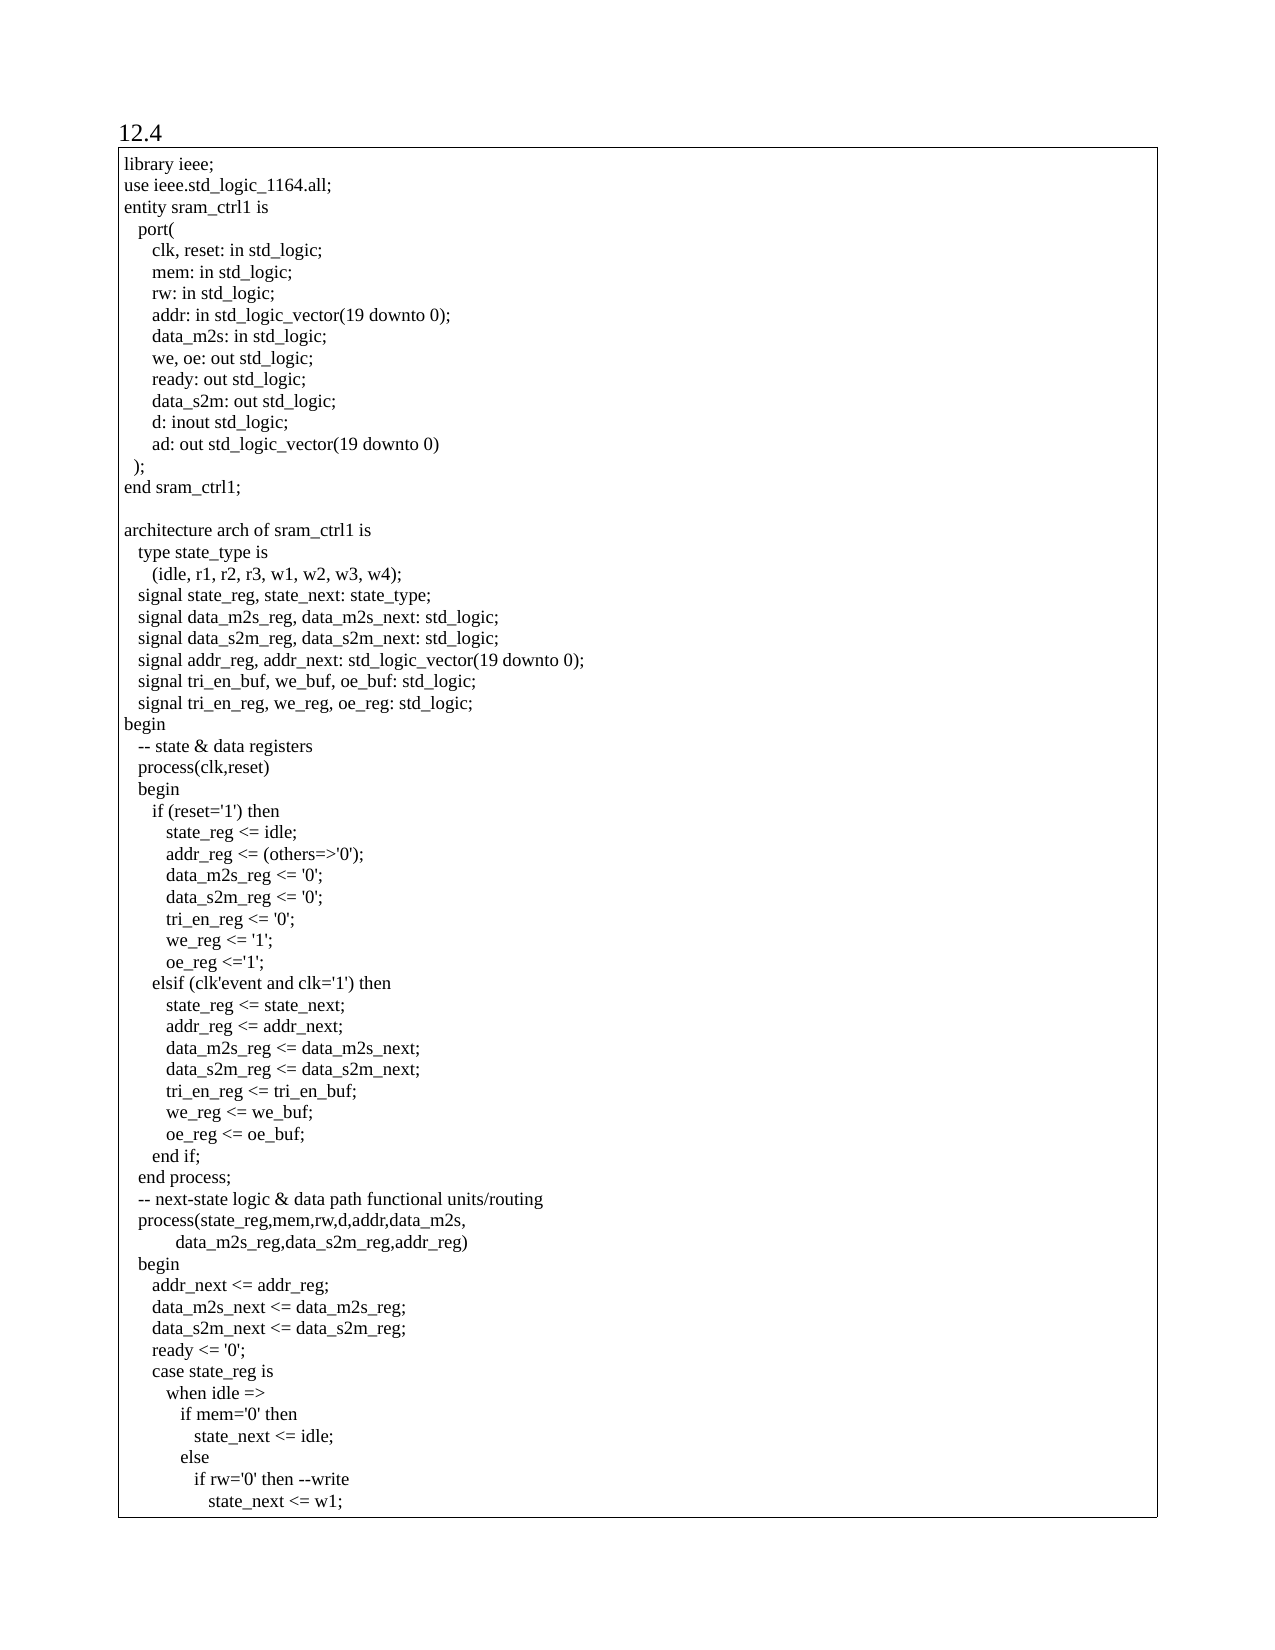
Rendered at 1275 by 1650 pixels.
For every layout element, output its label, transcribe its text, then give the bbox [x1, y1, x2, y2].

text 12.4 [118, 118, 1157, 147]
table_header library ieee; use ieee.std_logic_1164.all; entity sram_ctrl1 is port( clk, reset: in std_logic; mem: in std_logic; rw: in std_logic; addr: in std_logic_vector(19 downto 0); data_m2s: in std_logic; we, oe: out std_logic; ready: out std_logic; data_s2m: out std_logic; d: inout std_logic; ad: out std_logic_vector(19 downto 0) ); end sram_ctrl1; architecture arch of sram_ctrl1 is type state_type is (idle, r1, r2, r3, w1, w2, w3, w4); signal state_reg, state_next: state_type; signal data_m2s_reg, data_m2s_next: std_logic; signal data_s2m_reg, data_s2m_next: std_logic; signal addr_reg, addr_next: std_logic_vector(19 downto 0); signal tri_en_buf, we_buf, oe_buf: std_logic; signal tri_en_reg, we_reg, oe_reg: std_logic; begin -- state & data registers process(clk,reset) begin if (reset='1') then state_reg <= idle; addr_reg <= (others=>'0'); data_m2s_reg <= '0'; data_s2m_reg <= '0'; tri_en_reg <= '0'; we_reg <= '1'; oe_reg <='1'; elsif (clk'event and clk='1') then state_reg <= state_next; addr_reg <= addr_next; data_m2s_reg <= data_m2s_next; data_s2m_reg <= data_s2m_next; tri_en_reg <= tri_en_buf; we_reg <= we_buf; oe_reg <= oe_buf; end if; end process; -- next-state logic & data path functional units/routing process(state_reg,mem,rw,d,addr,data_m2s, data_m2s_reg,data_s2m_reg,addr_reg) begin addr_next <= addr_reg; data_m2s_next <= data_m2s_reg; data_s2m_next <= data_s2m_reg; ready <= '0'; case state_reg is when idle => if mem='0' then state_next <= idle; else if rw='0' then --write state_next <= w1; [119, 148, 1157, 1517]
